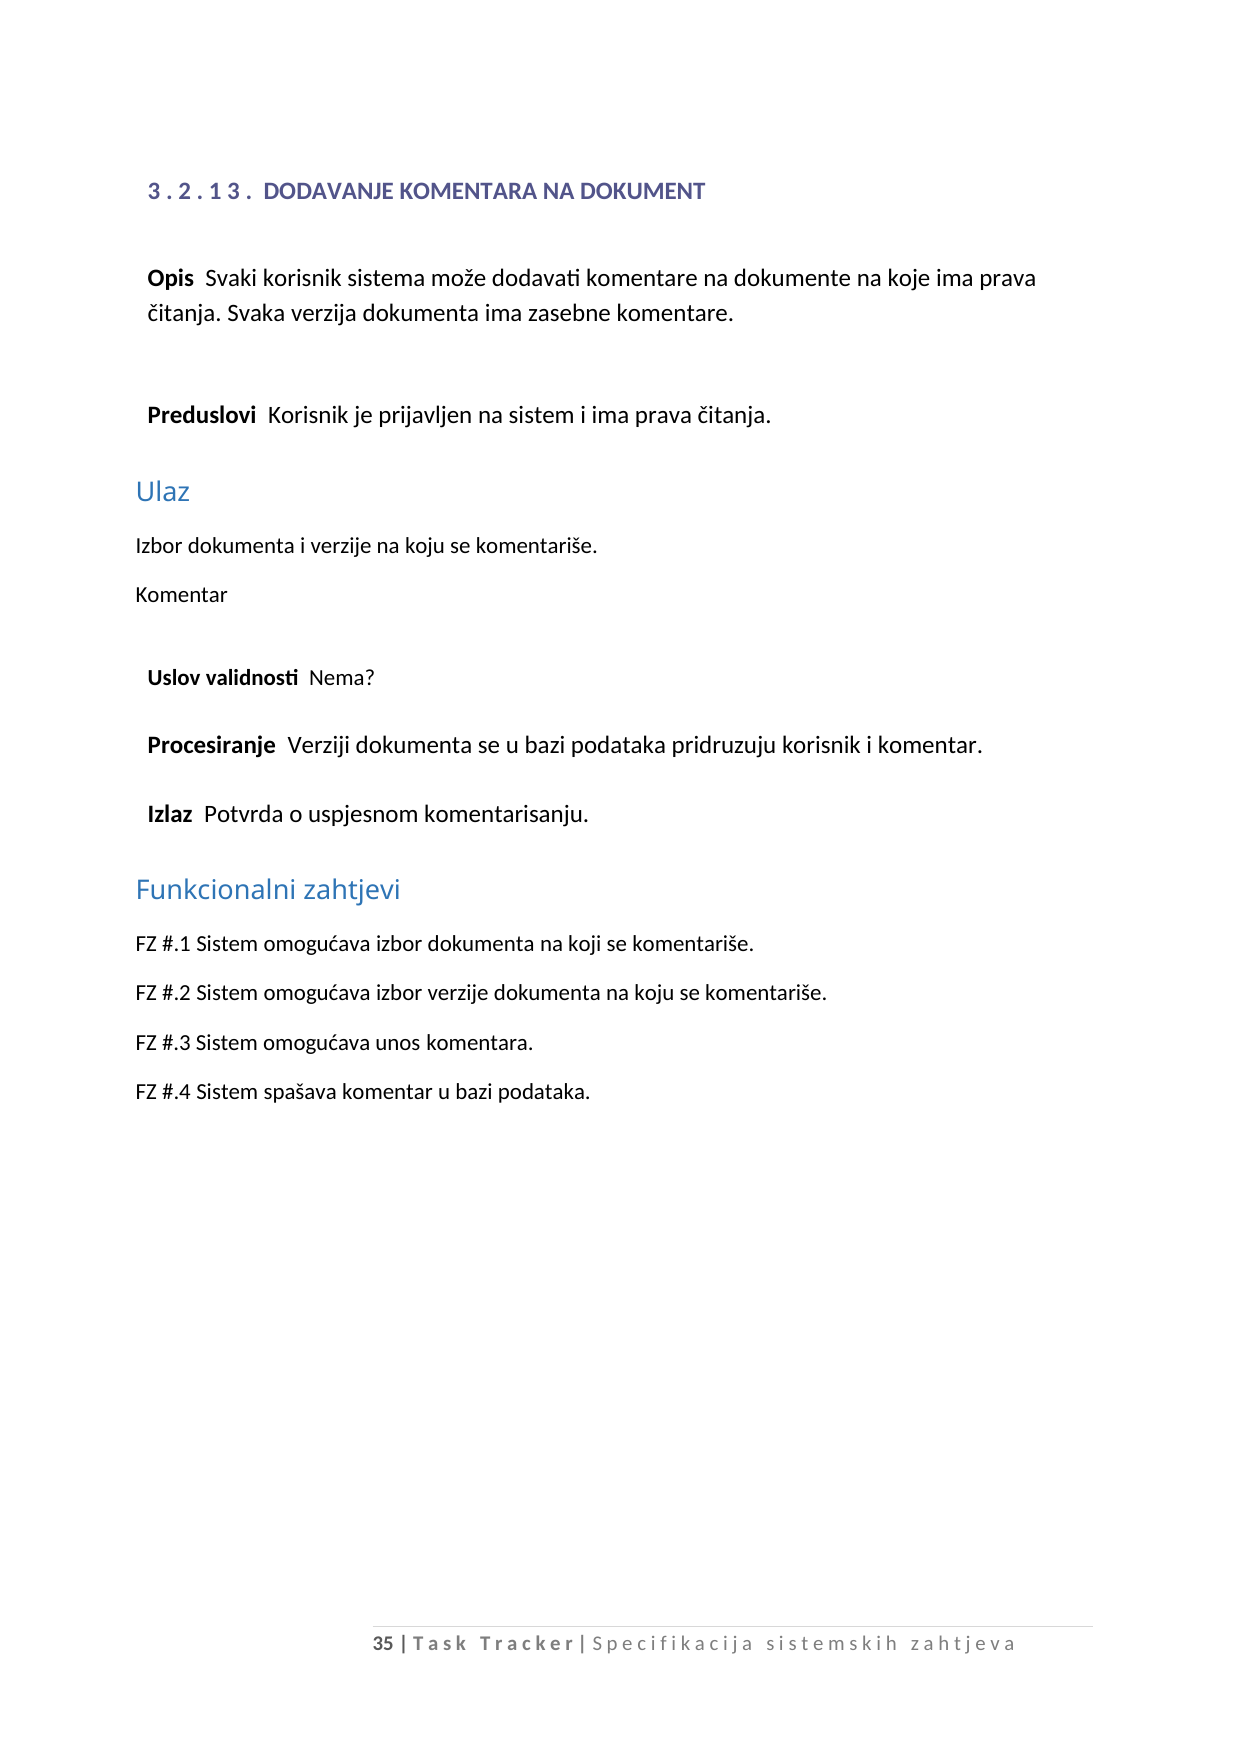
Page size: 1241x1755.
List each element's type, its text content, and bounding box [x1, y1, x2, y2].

list Komentar [98, 580, 1105, 608]
text 3 . 2 . 1 3 . DODAVANJE KOMENTARA NA DOKUMENT [147, 175, 1055, 206]
subtitle Funkcionalni zahtjevi [135, 871, 1105, 907]
list FZ #.2 Sistem omogućava izbor verzije dokumenta na koju se komentariše. [98, 978, 1105, 1006]
text Uslov validnosti ­ Nema? [147, 663, 1105, 691]
text Preduslovi ­ Korisnik je prijavljen na sistem i ima prava čitanja. [147, 399, 1105, 430]
list FZ #.1 Sistem omogućava izbor dokumenta na koji se komentariše. [98, 929, 1105, 957]
text Procesiranje ­ Verziji dokumenta se u bazi podataka pridruzuju korisnik i komentar. [147, 729, 1105, 760]
subtitle Ulaz [135, 472, 1105, 509]
list FZ #.3 Sistem omogućava unos komentara. [98, 1028, 1105, 1056]
list Izbor dokumenta i verzije na koju se komentariše. [98, 531, 1105, 559]
text Izlaz ­ Potvrda o uspjesnom komentarisanju. [147, 798, 1105, 828]
list FZ #.4 Sistem spašava komentar u bazi podataka. [98, 1077, 1105, 1105]
text Opis ­ Svaki korisnik sistema može dodavati komentare na dokumente na koje ima prava čitanja. Svaka verzija dokumenta ima zasebne komentare. [147, 262, 1105, 328]
